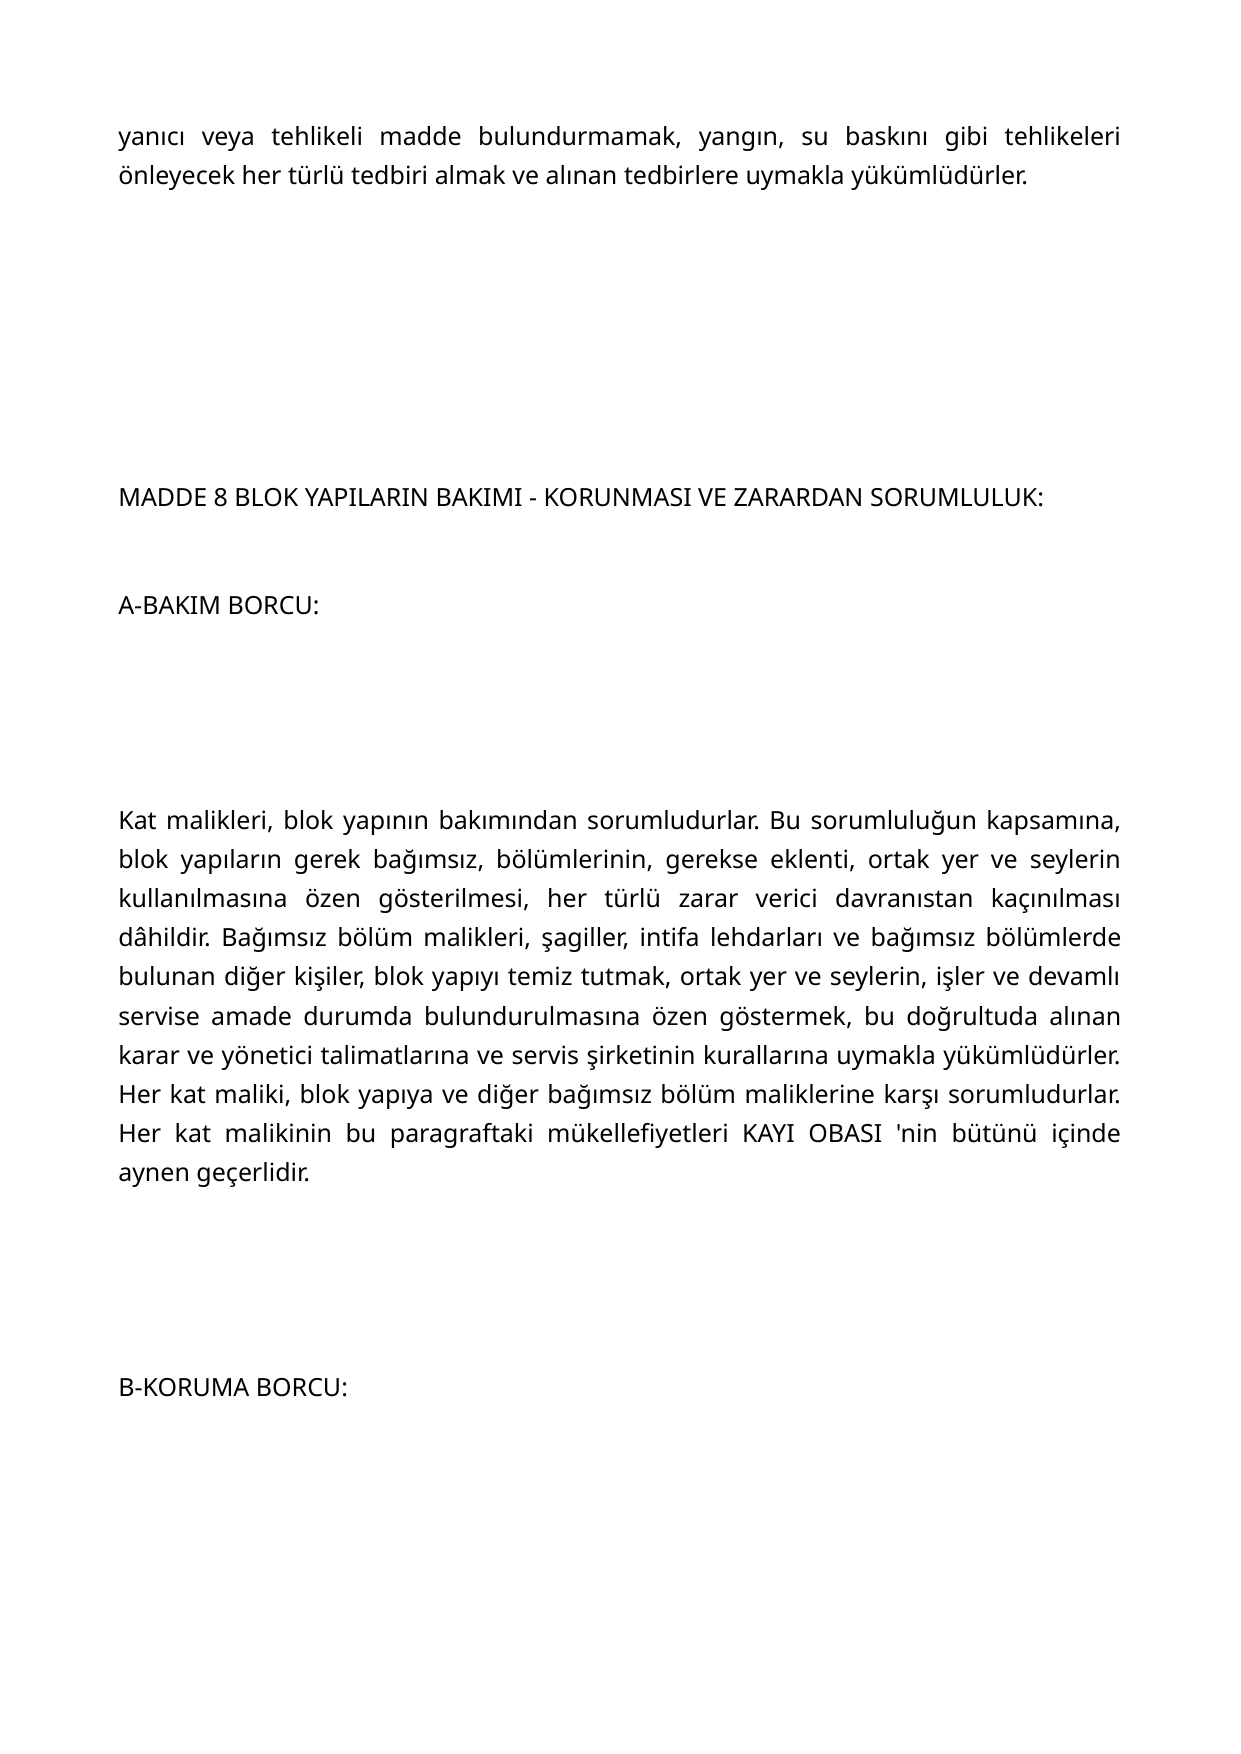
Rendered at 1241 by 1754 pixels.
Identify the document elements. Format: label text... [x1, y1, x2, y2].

text A-BAKIM BORCU: [118, 587, 1122, 621]
text Kat malikleri, blok yapının bakımından sorumludurlar. Bu sorumluluğun kapsamına, blok yapıların gerek bağımsız, bölümlerinin, gerekse eklenti, ortak yer ve seylerin kullanılmasına özen gösterilmesi, her türlü zarar verici davranıstan kaçınılması dâhildir. Bağımsız bölüm malikleri, şagiller, intifa lehdarları ve bağımsız bölümlerde bulunan diğer kişiler, blok yapıyı temiz tutmak, ortak yer ve seylerin, işler ve devamlı servise amade durumda bulundurulmasına özen göstermek, bu doğrultuda alınan karar ve yönetici talimatlarına ve servis şirketinin kurallarına uymakla yükümlüdürler. Her kat maliki, blok yapıya ve diğer bağımsız bölüm maliklerine karşı sorumludurlar. Her kat malikinin bu paragraftaki mükellefiyetleri KAYI OBASI 'nin bütünü içinde aynen geçerlidir. [118, 802, 1122, 1189]
text yanıcı veya tehlikeli madde bulundurmamak, yangın, su baskını gibi tehlikeleri önleyecek her türlü tedbiri almak ve alınan tedbirlere uymakla yükümlüdürler. [118, 118, 1122, 191]
text MADDE 8 BLOK YAPILARIN BAKIMI - KORUNMASI VE ZARARDAN SORUMLULUK: [118, 480, 1122, 514]
text B-KORUMA BORCU: [118, 1370, 1122, 1404]
